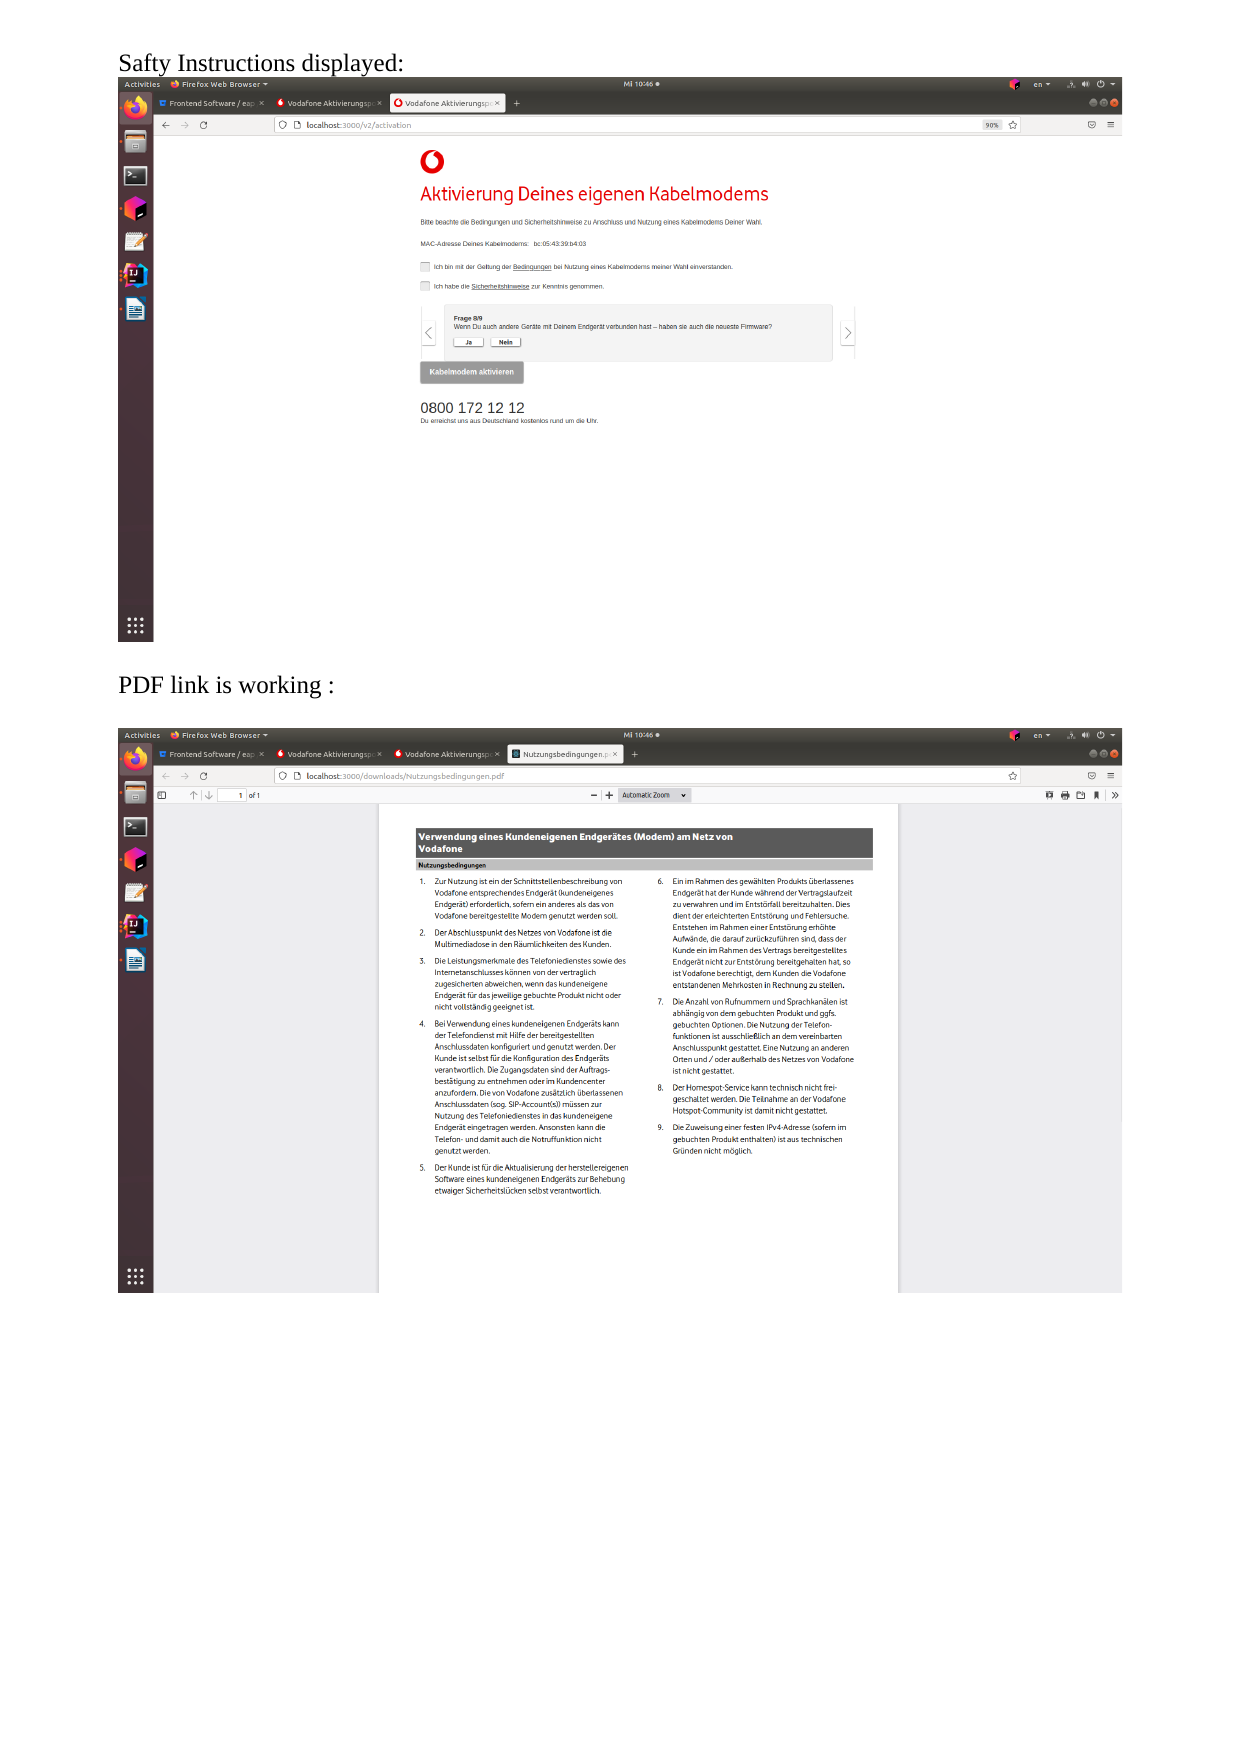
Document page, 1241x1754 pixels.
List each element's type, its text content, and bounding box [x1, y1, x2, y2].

picture [118, 728, 1123, 1293]
picture [118, 77, 1123, 642]
text Safty Instructions displayed: [118, 48, 1122, 77]
text PDF link is working : [118, 671, 1122, 699]
